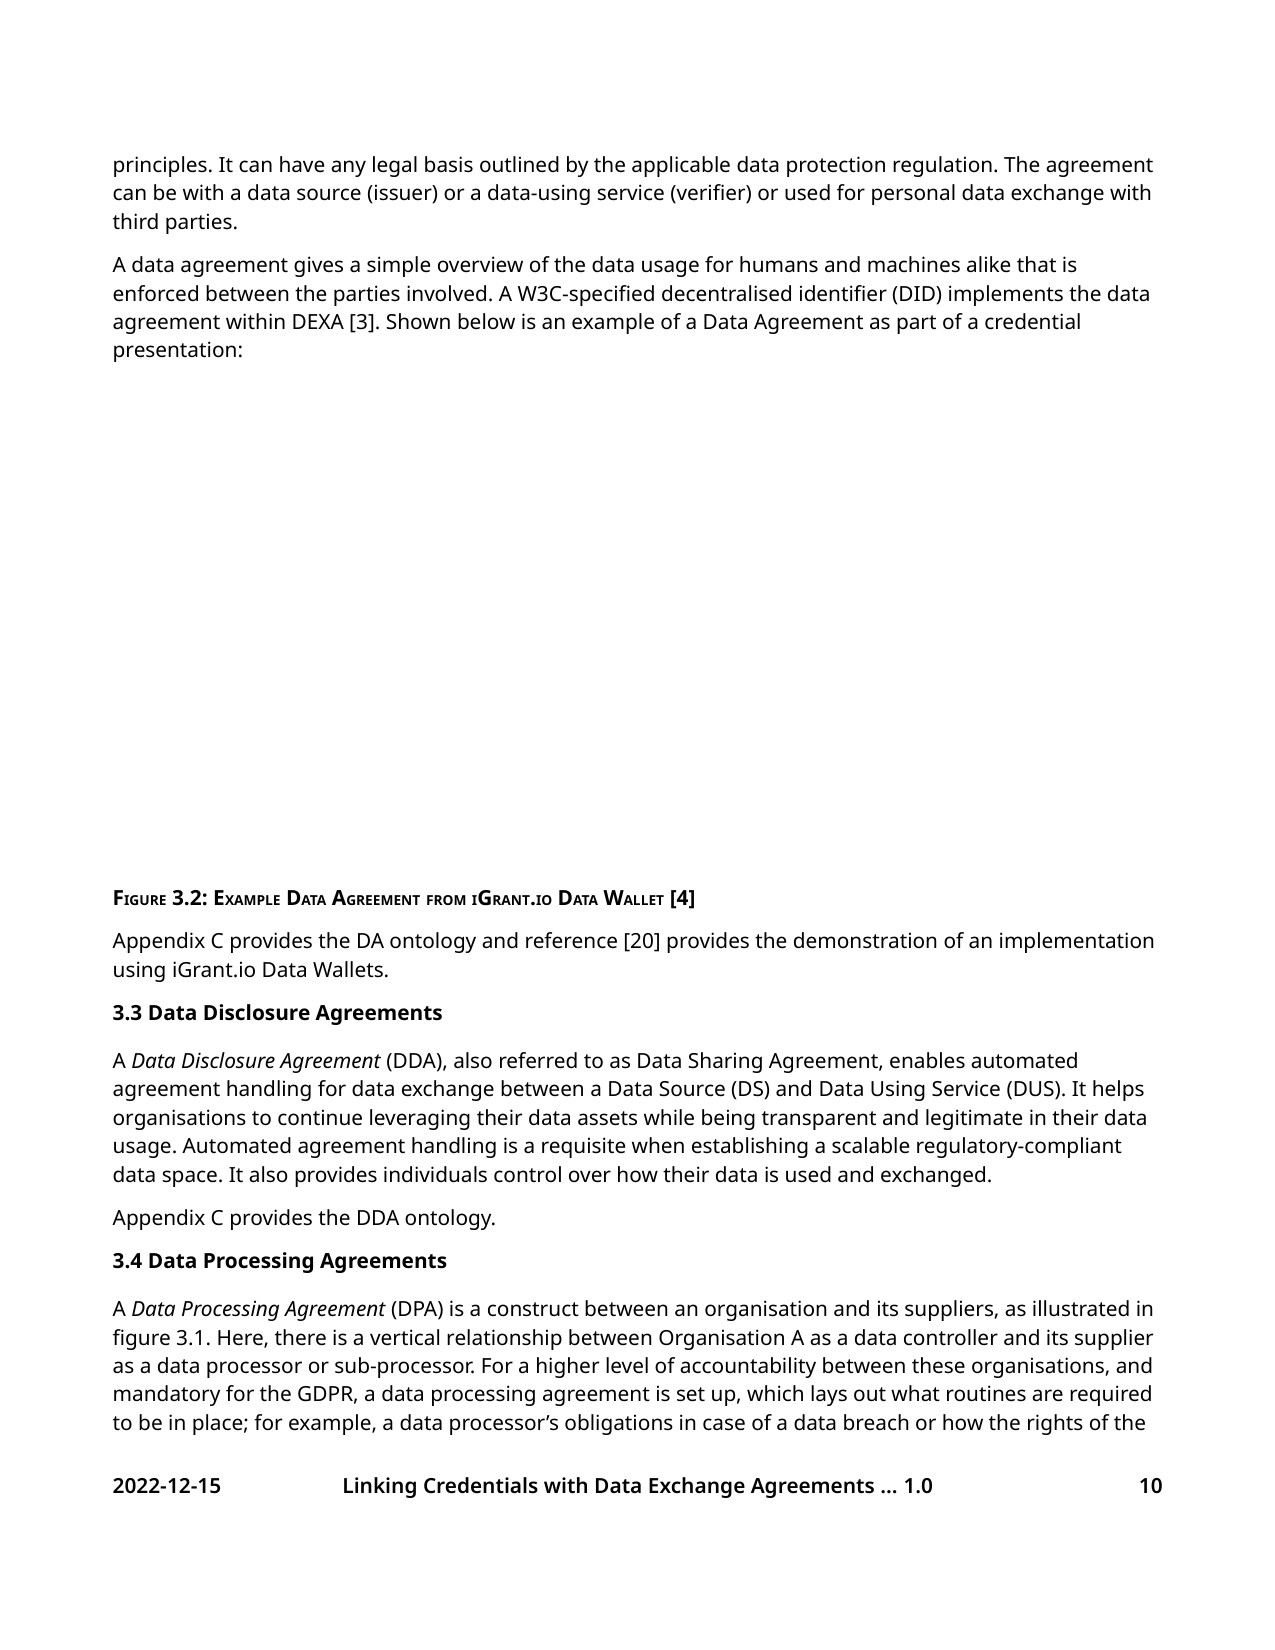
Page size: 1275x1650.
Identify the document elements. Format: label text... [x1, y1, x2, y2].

text principles. It can have any legal basis outlined by the applicable data protection regulation. The agreement can be with a data source (issuer) or a data-using service (verifier) or used for personal data exchange with third parties. [112, 150, 1162, 235]
text Appendix C provides the DA ontology and reference [20] provides the demonstration of an implementation using iGrant.io Data Wallets. [112, 926, 1162, 983]
text A Data Disclosure Agreement (DDA), also referred to as Data Sharing Agreement, enables automated agreement handling for data exchange between a Data Source (DS) and Data Using Service (DUS). It helps organisations to continue leveraging their data assets while being transparent and legitimate in their data usage. Automated agreement handling is a requisite when establishing a scalable regulatory-compliant data space. It also provides individuals control over how their data is used and exchanged. [112, 1046, 1162, 1188]
subtitle 3.4 Data Processing Agreements [112, 1247, 1162, 1275]
text Appendix C provides the DDA ontology. [112, 1203, 1162, 1232]
subtitle 3.3 Data Disclosure Agreements [112, 998, 1162, 1027]
text A data agreement gives a simple overview of the data usage for humans and machines alike that is enforced between the parties involved. A W3C-specified decentralised identifier (DID) implements the data agreement within DEXA [3]. Shown below is an example of a Data Agreement as part of a credential presentation: [112, 250, 1162, 364]
text A Data Processing Agreement (DPA) is a construct between an organisation and its suppliers, as illustrated in figure 3.1. Here, there is a vertical relationship between Organisation A as a data controller and its supplier as a data processor or sub-processor. For a higher level of accountability between these organisations, and mandatory for the GDPR, a data processing agreement is set up, which lays out what routines are required to be in place; for example, a data processor’s obligations in case of a data breach or how the rights of the [112, 1294, 1162, 1436]
text Figure 3.2: Example Data Agreement from iGrant.io Data Wallet [4] [112, 379, 1162, 911]
